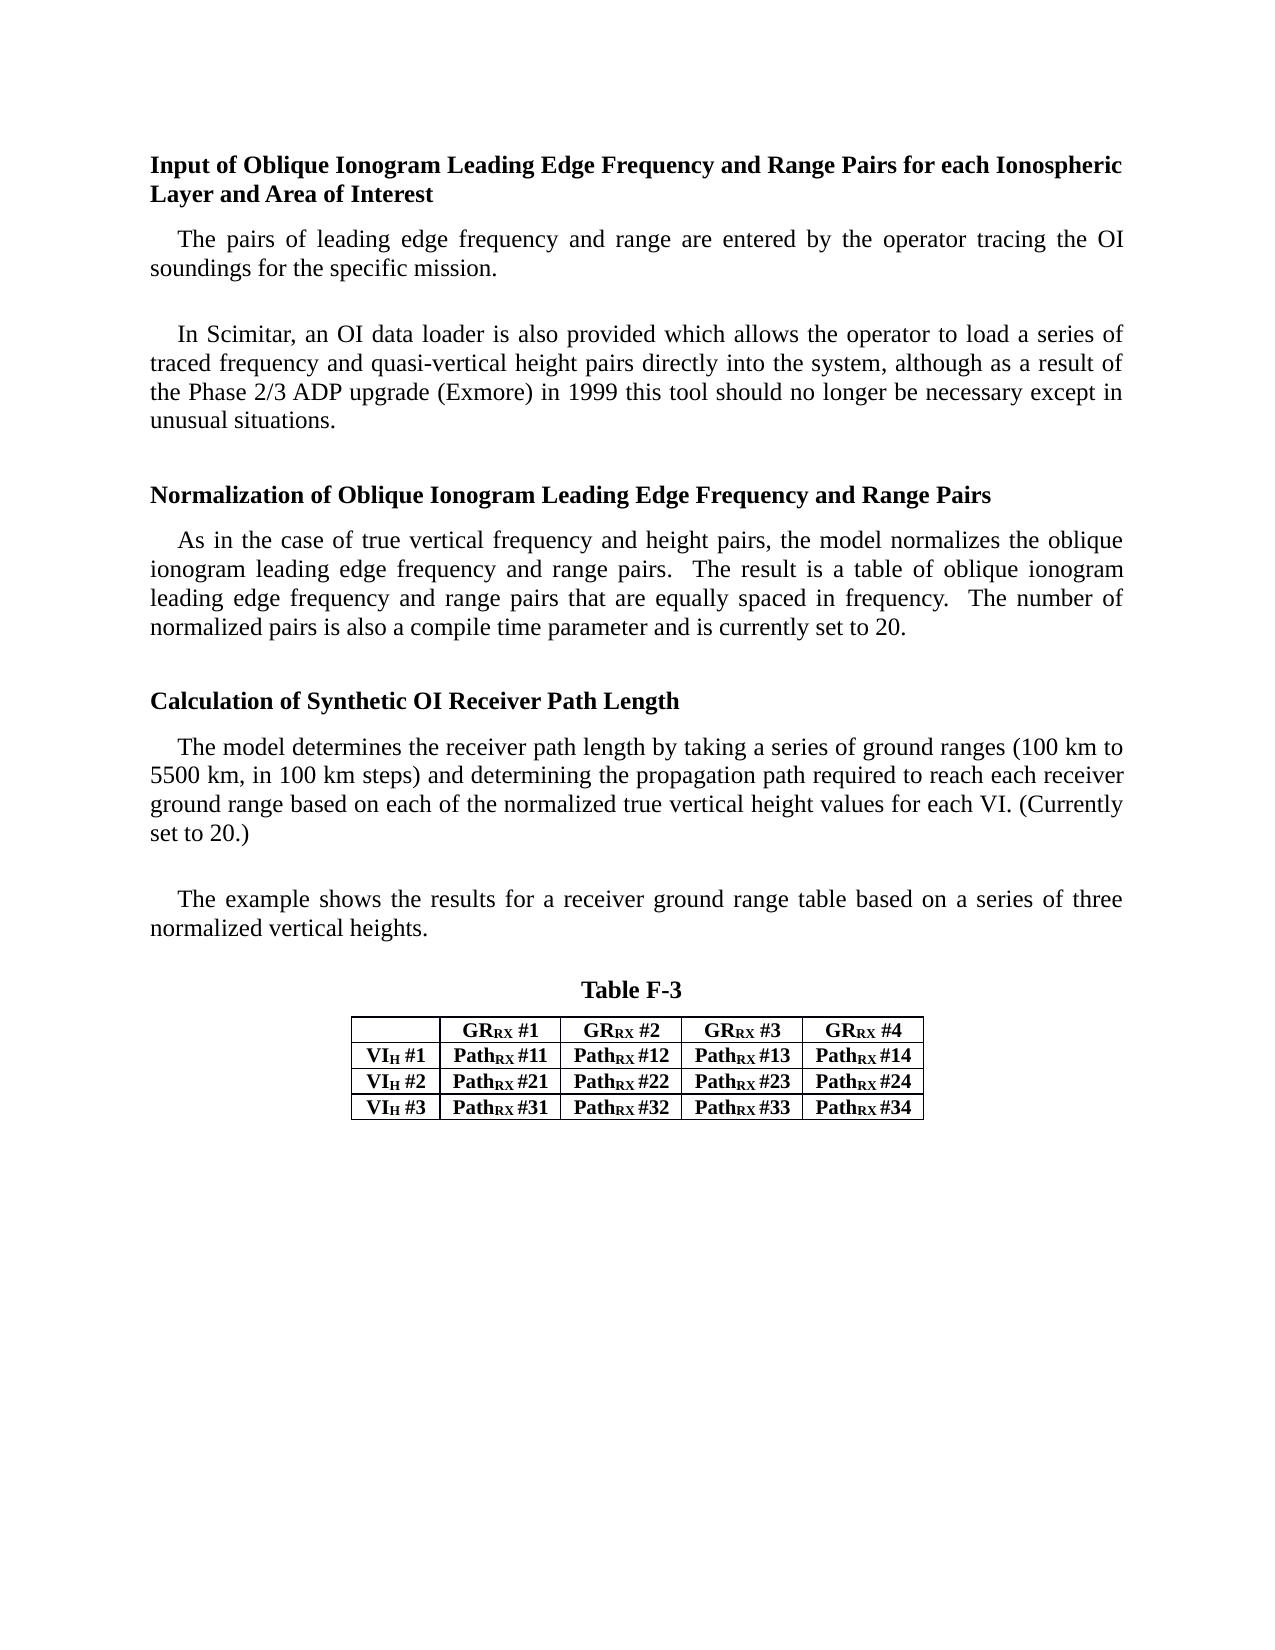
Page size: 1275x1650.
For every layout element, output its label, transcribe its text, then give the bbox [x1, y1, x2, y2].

table_cell PathRX #32 [561, 1095, 681, 1119]
table_header [352, 1018, 439, 1042]
text The example shows the results for a receiver ground range table based on a series of three normalized vertical heights. [150, 884, 1125, 942]
text Table F‑3 [150, 975, 1125, 1004]
subtitle Input of Oblique Ionogram Leading Edge Frequency and Range Pairs for each Ionospheric Layer and Area of Interest [150, 150, 1125, 207]
subtitle Normalization of Oblique Ionogram Leading Edge Frequency and Range Pairs [150, 480, 1125, 509]
table_cell PathRX #23 [682, 1069, 802, 1093]
table_cell VIH #2 [352, 1069, 439, 1093]
table_header GRRX #1 [441, 1018, 560, 1042]
table_cell PathRX #14 [803, 1043, 923, 1067]
table_cell PathRX #22 [561, 1069, 681, 1093]
table_cell PathRX #12 [561, 1043, 681, 1067]
table_cell PathRX #13 [682, 1043, 802, 1067]
subtitle Calculation of Synthetic OI Receiver Path Length [150, 686, 1125, 715]
table_cell PathRX #21 [441, 1069, 560, 1093]
table_cell PathRX #31 [441, 1095, 560, 1119]
table_cell PathRX #34 [803, 1095, 923, 1119]
table_header GRRX #2 [561, 1018, 681, 1042]
text The pairs of leading edge frequency and range are entered by the operator tracing the OI soundings for the specific mission. [150, 224, 1125, 282]
table_cell VIH #3 [352, 1095, 439, 1119]
table_cell PathRX #24 [803, 1069, 923, 1093]
table_cell PathRX #11 [441, 1043, 560, 1067]
table_cell PathRX #33 [682, 1095, 802, 1119]
table_cell VIH #1 [352, 1043, 439, 1067]
text The model determines the receiver path length by taking a series of ground ranges (100 km to 5500 km, in 100 km steps) and determining the propagation path required to reach each receiver ground range based on each of the normalized true vertical height values for each VI. (Currently set to 20.) [150, 732, 1125, 847]
table_header GRRX #3 [682, 1018, 802, 1042]
table_header GRRX #4 [803, 1018, 923, 1042]
text As in the case of true vertical frequency and height pairs, the model normalizes the oblique ionogram leading edge frequency and range pairs. The result is a table of oblique ionogram leading edge frequency and range pairs that are equally spaced in frequency. The number of normalized pairs is also a compile time parameter and is currently set to 20. [150, 525, 1125, 640]
text In Scimitar, an OI data loader is also provided which allows the operator to load a series of traced frequency and quasi-vertical height pairs directly into the system, although as a result of the Phase 2/3 ADP upgrade (Exmore) in 1999 this tool should no longer be necessary except in unusual situations. [150, 319, 1125, 434]
